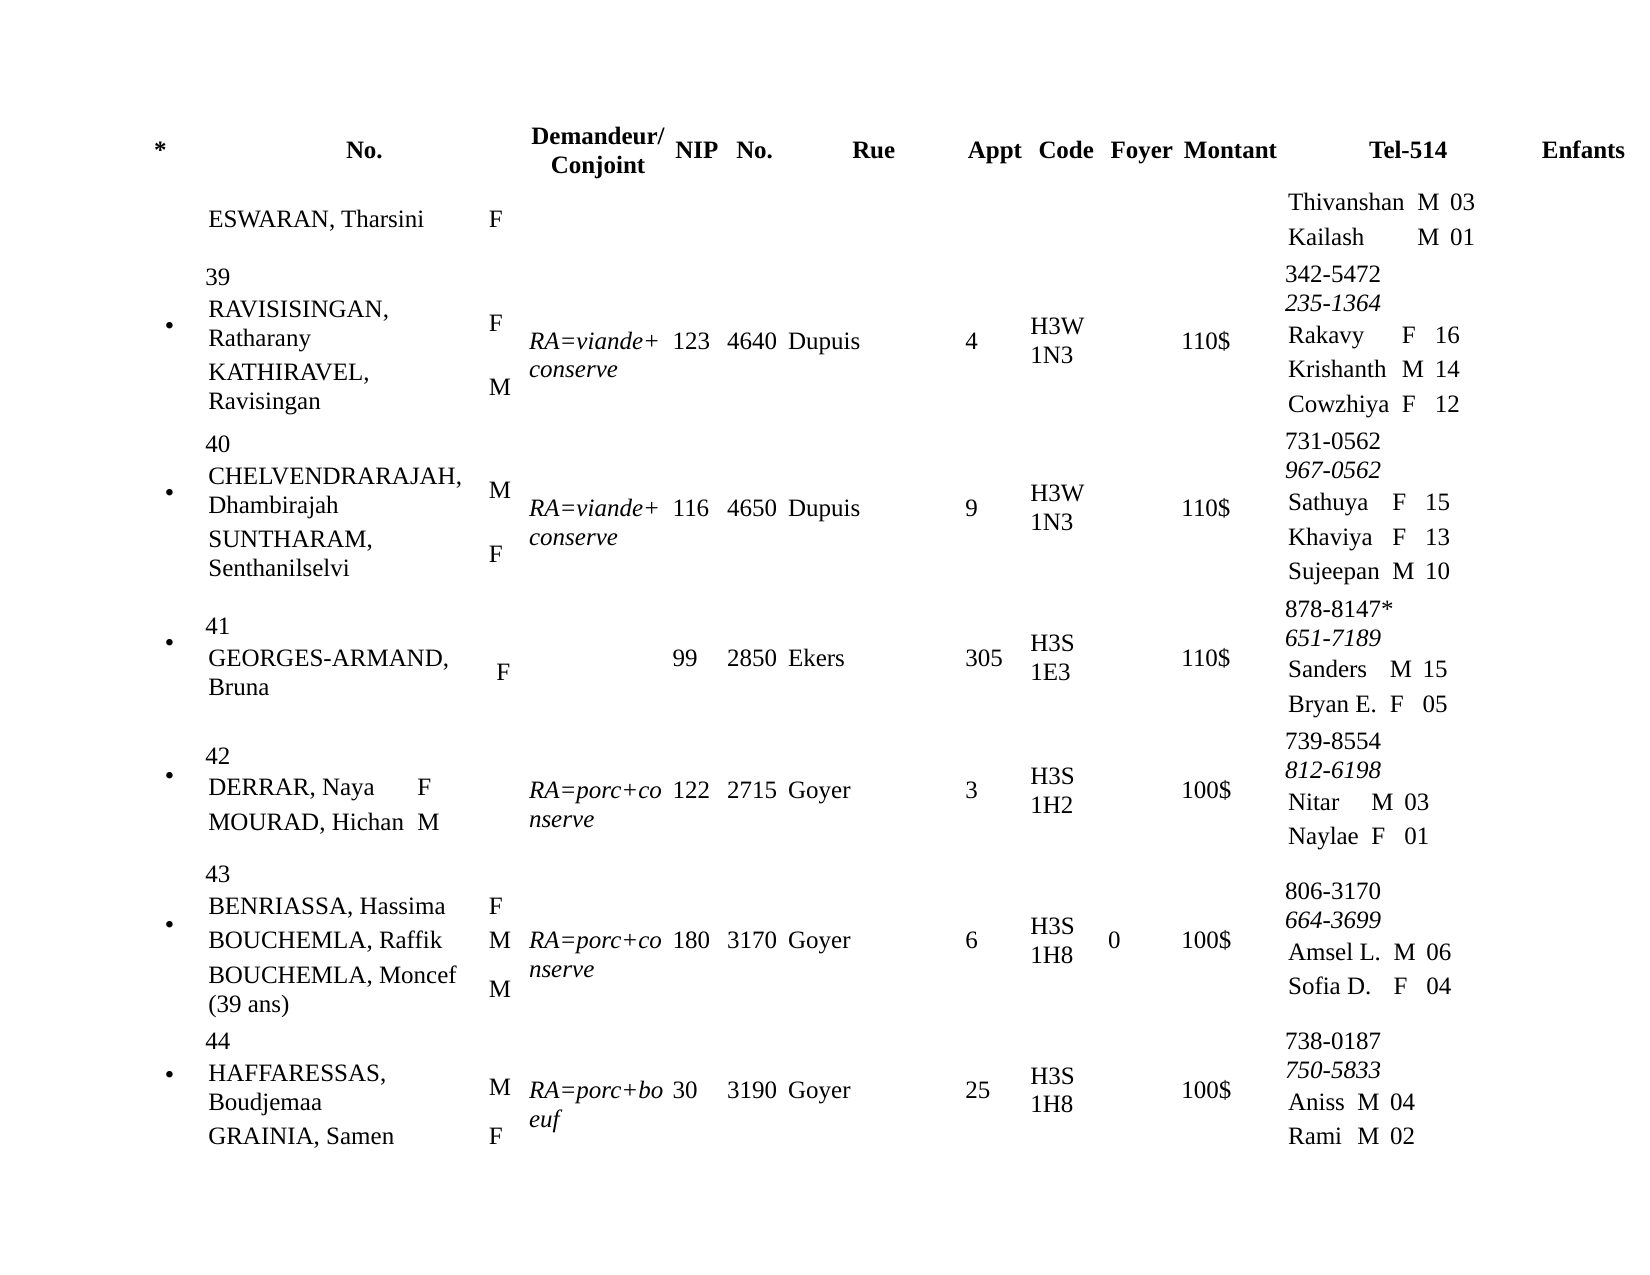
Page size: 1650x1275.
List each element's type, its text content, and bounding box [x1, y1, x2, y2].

table_cell GRAINIA, Samen [205, 1118, 486, 1153]
table_cell 110$ [1178, 424, 1282, 591]
table_cell 02 [1387, 1118, 1428, 1153]
table_header Sathuya [1285, 484, 1389, 519]
table_cell 342-5472 235-1364 [1282, 257, 1534, 424]
table_cell [118, 591, 202, 723]
table_cell [118, 424, 202, 591]
table_cell 4650 [724, 424, 785, 591]
table_cell BOUCHEMLA, Moncef (39 ans) [205, 957, 486, 1020]
table_header Sanders [1285, 651, 1387, 686]
table_cell H3S 1E3 [1027, 591, 1105, 723]
table_cell 3190 [724, 1023, 785, 1156]
table_cell 30 [670, 1023, 724, 1156]
table_cell F [1399, 386, 1432, 421]
table_cell 100$ [1178, 1023, 1282, 1156]
table_cell [724, 181, 785, 257]
table_cell MOURAD, Hichan [205, 804, 414, 839]
table_cell M [1399, 352, 1432, 386]
table_cell [118, 181, 202, 257]
table_header 15 [1420, 651, 1460, 686]
table_cell 2715 [724, 724, 785, 856]
table_cell [202, 181, 526, 257]
table_cell 110$ [1178, 591, 1282, 723]
table_cell 12 [1432, 386, 1472, 421]
table_cell RA=viande+conserve [526, 424, 669, 591]
table_header F [493, 640, 523, 703]
table_header F [486, 291, 523, 354]
table_cell M [1414, 184, 1447, 219]
table_header No. [202, 118, 526, 181]
table_cell [1534, 591, 1633, 723]
table_cell [1282, 181, 1534, 257]
table_cell 01 [1401, 819, 1442, 853]
table_cell 806-3170 664-3699 [1282, 856, 1534, 1023]
table_header BENRIASSA, Hassima [205, 888, 486, 922]
table_header Demandeur/Conjoint [526, 118, 669, 181]
table_cell M [1389, 553, 1422, 588]
table_cell 123 [670, 257, 724, 424]
table_cell [118, 257, 202, 424]
table_header M [486, 1055, 523, 1118]
table_cell [1105, 724, 1178, 856]
table_cell M [486, 923, 523, 957]
table_cell [526, 591, 669, 723]
table_cell Goyer [785, 724, 962, 856]
table_cell Sujeepan [1285, 553, 1389, 588]
table_header F [1389, 484, 1422, 519]
table_cell 05 [1420, 686, 1460, 721]
table_cell [1105, 591, 1178, 723]
table_header RAVISISINGAN, Ratharany [205, 291, 486, 354]
table_cell 878-8147* 651-7189 [1282, 591, 1534, 723]
table_cell ESWARAN, Tharsini [205, 202, 486, 236]
table_cell F [486, 522, 523, 585]
table_cell [526, 181, 669, 257]
table_cell H3W 1N3 [1027, 257, 1105, 424]
table_header Montant [1178, 118, 1282, 181]
table_cell 43 [202, 856, 526, 1023]
table_cell 4640 [724, 257, 785, 424]
table_header 16 [1432, 317, 1472, 352]
table_cell H3S 1H8 [1027, 1023, 1105, 1156]
table_cell 739-8554 812-6198 [1282, 724, 1534, 856]
table_cell [1105, 424, 1178, 591]
table_cell [962, 181, 1027, 257]
table_cell M [486, 355, 523, 418]
table_cell 3170 [724, 856, 785, 1023]
table_header Amsel L. [1285, 934, 1390, 968]
table_cell [785, 181, 962, 257]
table_cell 180 [670, 856, 724, 1023]
table_header Enfants [1534, 118, 1633, 181]
table_header Aniss [1285, 1084, 1354, 1118]
table_cell Sofia D. [1285, 969, 1390, 1003]
table_cell 2850 [724, 591, 785, 723]
table_cell M [1354, 1118, 1387, 1153]
table_cell Naylae [1285, 819, 1368, 853]
table_cell 305 [962, 591, 1027, 723]
table_header F [414, 770, 452, 804]
table_cell KATHIRAVEL, Ravisingan [205, 355, 486, 418]
table_cell [670, 181, 724, 257]
table_header M [486, 458, 523, 522]
table_cell [118, 724, 202, 856]
table_cell [1178, 181, 1282, 257]
table_cell M [486, 957, 523, 1020]
table_cell [118, 1023, 202, 1156]
table_cell F [1389, 519, 1422, 553]
table_header F [1399, 317, 1432, 352]
table_cell F [486, 1118, 523, 1153]
table_cell 04 [1423, 969, 1464, 1003]
table_cell 110$ [1178, 257, 1282, 424]
table_cell 13 [1422, 519, 1463, 553]
table_header NIP [670, 118, 724, 181]
table_cell 731-0562 967-0562 [1282, 424, 1534, 591]
table_cell 14 [1432, 352, 1472, 386]
table_cell [1105, 1023, 1178, 1156]
table_header 06 [1423, 934, 1464, 968]
table_cell [1534, 181, 1633, 257]
table_cell Dupuis [785, 424, 962, 591]
table_cell RA=porc+conserve [526, 724, 669, 856]
table_cell RA=viande+conserve [526, 257, 669, 424]
table_header M [1387, 651, 1419, 686]
table_cell 03 [1447, 184, 1488, 219]
table_header M [1354, 1084, 1387, 1118]
table_header Rue [785, 118, 962, 181]
table_cell [1534, 856, 1633, 1023]
table_cell 42 [202, 724, 526, 856]
table_header Rakavy [1285, 317, 1399, 352]
table_cell 44 [202, 1023, 526, 1156]
table_cell M [1414, 219, 1447, 253]
table_header 04 [1387, 1084, 1428, 1118]
table_header GEORGES-ARMAND, Bruna [205, 640, 493, 703]
table_cell SUNTHARAM, Senthanilselvi [205, 522, 486, 585]
table_cell 122 [670, 724, 724, 856]
table_header F [486, 888, 523, 922]
table_cell H3S 1H2 [1027, 724, 1105, 856]
table_header CHELVENDRARAJAH, Dhambirajah [205, 458, 486, 522]
table_cell 116 [670, 424, 724, 591]
table_header 03 [1401, 784, 1442, 818]
table_cell 40 [202, 424, 526, 591]
table_header Code [1027, 118, 1105, 181]
table_cell 0 [1105, 856, 1178, 1023]
table_cell RA=porc+boeuf [526, 1023, 669, 1156]
table_cell [1534, 257, 1633, 424]
table_cell [1534, 1023, 1633, 1156]
table_header Tel-514 [1282, 118, 1534, 181]
table_header 15 [1422, 484, 1463, 519]
table_cell 738-0187 750-5833 [1282, 1023, 1534, 1156]
table_cell 3 [962, 724, 1027, 856]
table_cell Rami [1285, 1118, 1354, 1153]
table_cell Kailash [1285, 219, 1414, 253]
table_header DERRAR, Naya [205, 770, 414, 804]
table_cell 10 [1422, 553, 1463, 588]
table_header Appt [962, 118, 1027, 181]
table_cell Ekers [785, 591, 962, 723]
table_cell Krishanth [1285, 352, 1399, 386]
table_cell 9 [962, 424, 1027, 591]
table_header No. [724, 118, 785, 181]
table_cell H3S 1H8 [1027, 856, 1105, 1023]
table_cell 39 [202, 257, 526, 424]
table_cell 100$ [1178, 856, 1282, 1023]
table_cell [1534, 424, 1633, 591]
table_cell H3W 1N3 [1027, 424, 1105, 591]
table_cell 41 [202, 591, 526, 723]
table_header M [1390, 934, 1423, 968]
table_cell 4 [962, 257, 1027, 424]
table_cell [1105, 257, 1178, 424]
table_cell Thivanshan [1285, 184, 1414, 219]
table_cell RA=porc+conserve [526, 856, 669, 1023]
table_header HAFFARESSAS, Boudjemaa [205, 1055, 486, 1118]
table_header Nitar [1285, 784, 1368, 818]
table_cell Goyer [785, 1023, 962, 1156]
table_cell Cowzhiya [1285, 386, 1399, 421]
table_cell 99 [670, 591, 724, 723]
table_cell 100$ [1178, 724, 1282, 856]
table_cell Dupuis [785, 257, 962, 424]
table_cell M [414, 804, 452, 839]
table_cell 25 [962, 1023, 1027, 1156]
table_cell BOUCHEMLA, Raffik [205, 923, 486, 957]
table_cell F [1387, 686, 1419, 721]
table_header Foyer [1105, 118, 1178, 181]
table_cell Bryan E. [1285, 686, 1387, 721]
table_cell F [1390, 969, 1423, 1003]
table_cell [1534, 724, 1633, 856]
table_header * [118, 118, 202, 181]
table_cell Goyer [785, 856, 962, 1023]
table_cell 01 [1447, 219, 1488, 253]
table_cell F [1368, 819, 1401, 853]
table_cell [118, 856, 202, 1023]
table_cell F [486, 202, 523, 236]
table_cell 6 [962, 856, 1027, 1023]
table_cell [1027, 181, 1105, 257]
table_header M [1368, 784, 1401, 818]
table_cell Khaviya [1285, 519, 1389, 553]
table_cell [1105, 181, 1178, 257]
